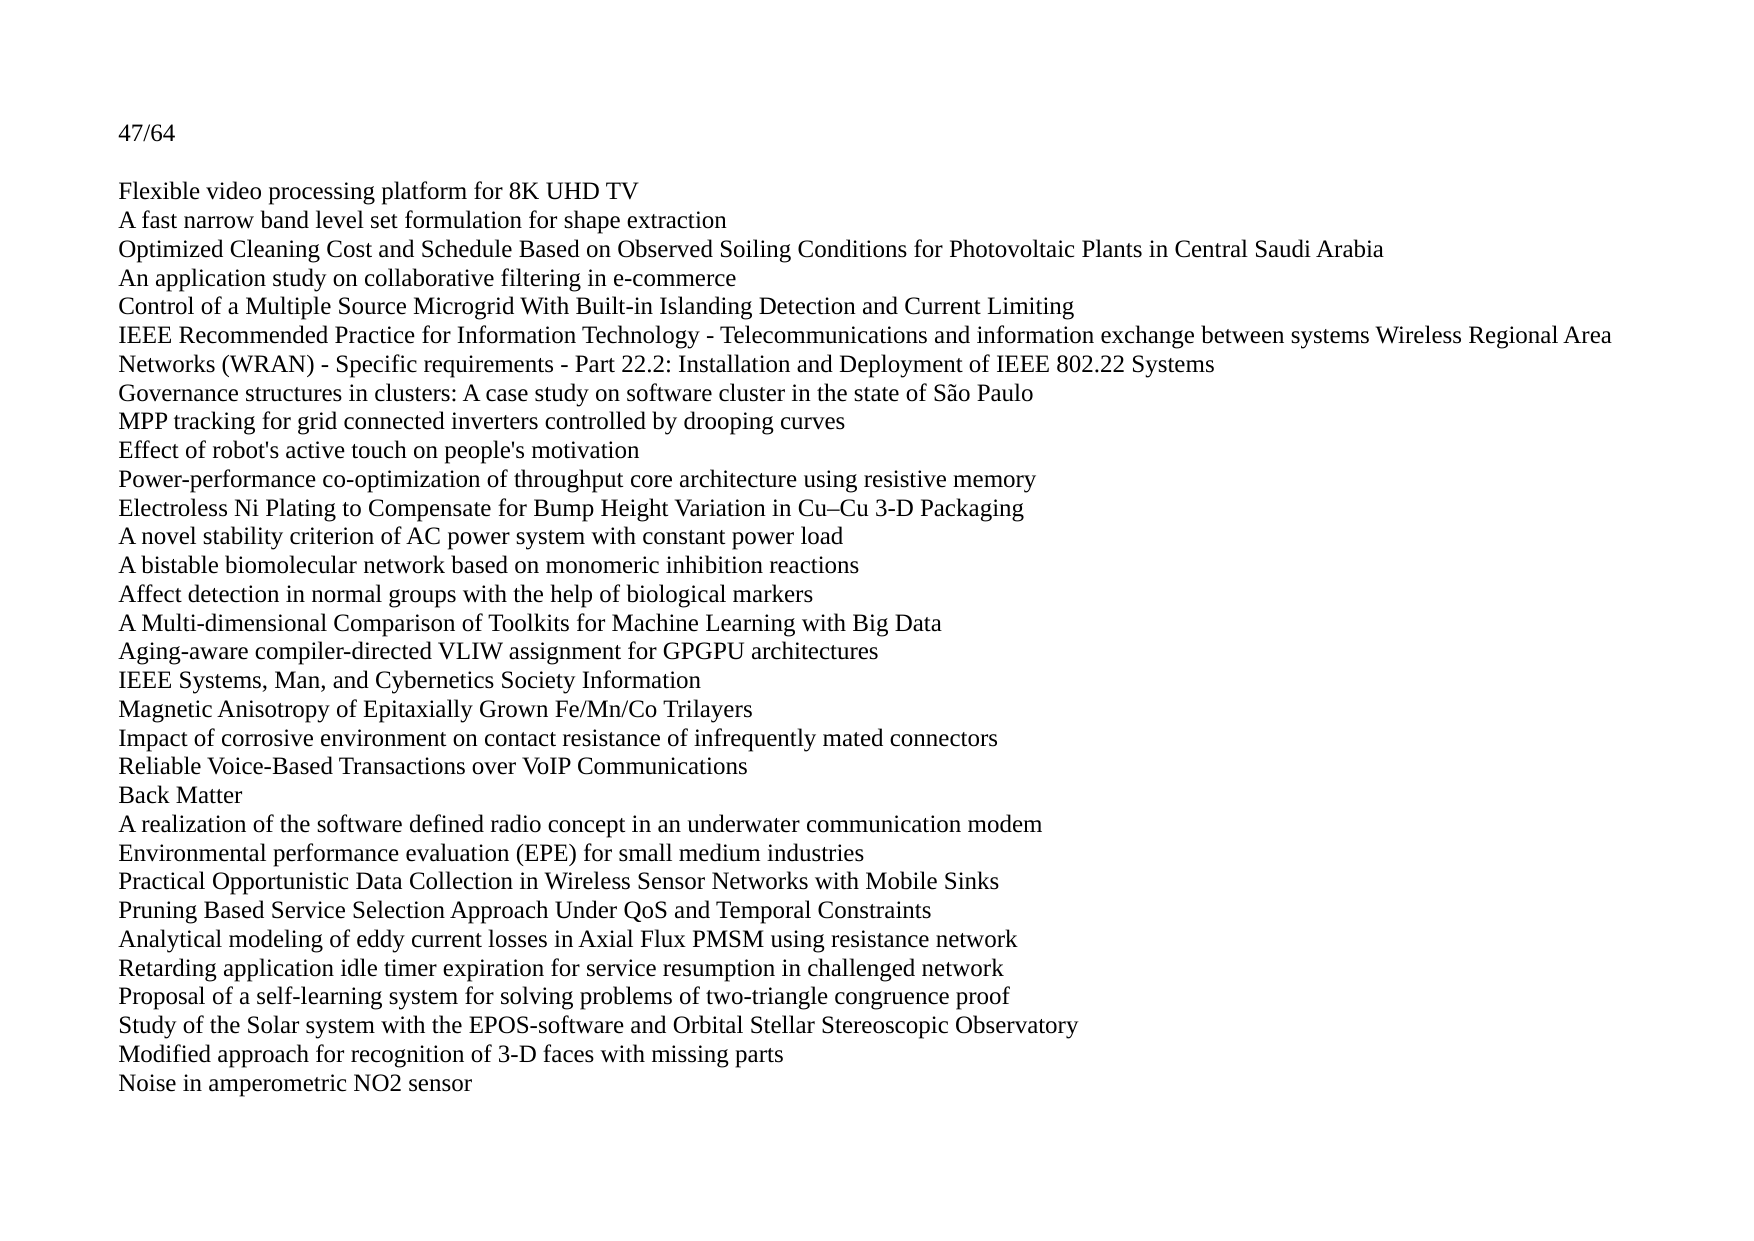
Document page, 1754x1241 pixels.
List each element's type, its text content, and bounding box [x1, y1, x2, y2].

text Proposal of a self-learning system for solving problems of two-triangle congruence proof [118, 981, 1636, 1010]
text IEEE Systems, Man, and Cybernetics Society Information [118, 665, 1636, 694]
text IEEE Recommended Practice for Information Technology - Telecommunications and information exchange between systems Wireless Regional Area Networks (WRAN) - Specific requirements - Part 22.2: Installation and Deployment of IEEE 802.22 Systems [118, 320, 1636, 378]
text Study of the Solar system with the EPOS-software and Orbital Stellar Stereoscopic Observatory [118, 1010, 1636, 1039]
text Reliable Voice-Based Transactions over VoIP Communications [118, 751, 1636, 780]
text Magnetic Anisotropy of Epitaxially Grown Fe/Mn/Co Trilayers [118, 694, 1636, 723]
text An application study on collaborative filtering in e-commerce [118, 263, 1636, 291]
text Power-performance co-optimization of throughput core architecture using resistive memory [118, 464, 1636, 493]
text Analytical modeling of eddy current losses in Axial Flux PMSM using resistance network [118, 924, 1636, 953]
text Flexible video processing platform for 8K UHD TV [118, 176, 1636, 205]
text A Multi-dimensional Comparison of Toolkits for Machine Learning with Big Data [118, 608, 1636, 636]
text Effect of robot's active touch on people's motivation [118, 435, 1636, 464]
text A bistable biomolecular network based on monomeric inhibition reactions [118, 550, 1636, 579]
text Electroless Ni Plating to Compensate for Bump Height Variation in Cu–Cu 3-D Packaging [118, 493, 1636, 521]
text Retarding application idle timer expiration for service resumption in challenged network [118, 953, 1636, 981]
text A novel stability criterion of AC power system with constant power load [118, 521, 1636, 550]
text Modified approach for recognition of 3-D faces with missing parts [118, 1039, 1636, 1068]
text Environmental performance evaluation (EPE) for small medium industries [118, 838, 1636, 866]
text A realization of the software defined radio concept in an underwater communication modem [118, 809, 1636, 838]
text Back Matter [118, 780, 1636, 809]
text Pruning Based Service Selection Approach Under QoS and Temporal Constraints [118, 895, 1636, 924]
text Practical Opportunistic Data Collection in Wireless Sensor Networks with Mobile Sinks [118, 866, 1636, 895]
text Control of a Multiple Source Microgrid With Built-in Islanding Detection and Current Limiting [118, 291, 1636, 320]
text Optimized Cleaning Cost and Schedule Based on Observed Soiling Conditions for Photovoltaic Plants in Central Saudi Arabia [118, 234, 1636, 263]
text Noise in amperometric NO2 sensor [118, 1068, 1636, 1096]
text Impact of corrosive environment on contact resistance of infrequently mated connectors [118, 723, 1636, 751]
text Aging-aware compiler-directed VLIW assignment for GPGPU architectures [118, 636, 1636, 665]
text Governance structures in clusters: A case study on software cluster in the state of São Paulo [118, 378, 1636, 406]
text MPP tracking for grid connected inverters controlled by drooping curves [118, 406, 1636, 435]
text Affect detection in normal groups with the help of biological markers [118, 579, 1636, 608]
text A fast narrow band level set formulation for shape extraction [118, 205, 1636, 234]
